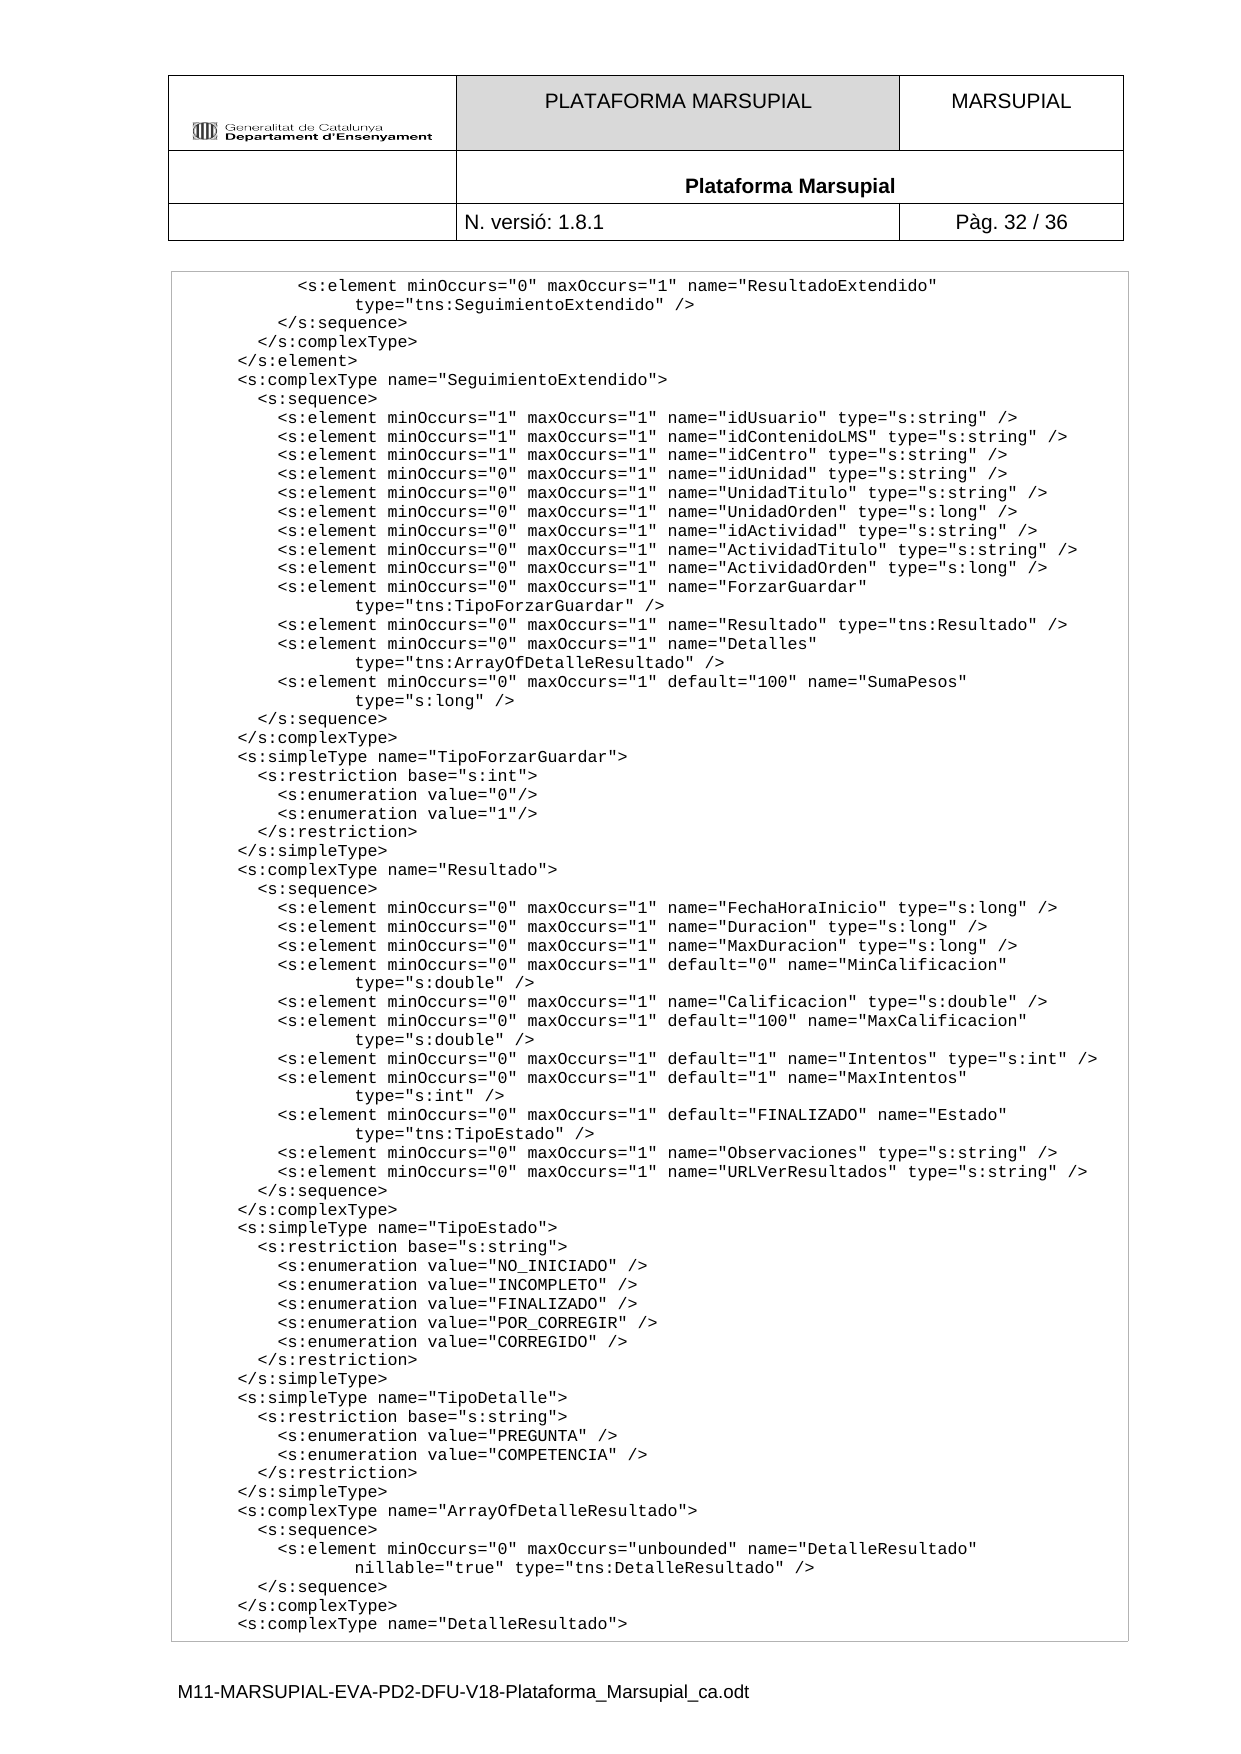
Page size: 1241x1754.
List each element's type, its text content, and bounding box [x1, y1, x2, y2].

text <s:enumeration value="FINALIZADO" /> [177, 1295, 1122, 1314]
text <s:element minOccurs="0" maxOccurs="1" name="ActividadOrden" type="s:long" /> [177, 560, 1122, 579]
text <s:restriction base="s:int"> [177, 767, 1122, 786]
text <s:enumeration value="NO_INICIADO" /> [177, 1258, 1122, 1277]
text </s:element> [177, 353, 1122, 372]
text </s:sequence> [177, 315, 1122, 334]
text <s:element minOccurs="0" maxOccurs="1" default="100" name="SumaPesos" type="s:long" /> [177, 673, 1122, 711]
text <s:element minOccurs="0" maxOccurs="1" default="100" name="MaxCalificacion" type="s:double" /> [177, 1013, 1122, 1050]
text <s:element minOccurs="1" maxOccurs="1" name="idUsuario" type="s:string" /> [177, 409, 1122, 428]
text <s:element minOccurs="0" maxOccurs="1" default="1" name="MaxIntentos" type="s:int" /> [177, 1069, 1122, 1107]
text <s:simpleType name="TipoEstado"> [177, 1220, 1122, 1239]
text <s:sequence> [177, 390, 1122, 409]
text <s:element minOccurs="0" maxOccurs="1" name="Detalles" type="tns:ArrayOfDetalleResultado" /> [177, 636, 1122, 673]
text <s:element minOccurs="1" maxOccurs="1" name="idContenidoLMS" type="s:string" /> [177, 428, 1122, 447]
text <s:enumeration value="INCOMPLETO" /> [177, 1277, 1122, 1295]
text </s:restriction> [177, 824, 1122, 843]
text </s:sequence> [177, 1578, 1122, 1597]
text <s:element minOccurs="0" maxOccurs="1" name="ResultadoExtendido" type="tns:SeguimientoExtendido" /> [172, 272, 1128, 315]
text <s:complexType name="Resultado"> [177, 862, 1122, 881]
text </s:simpleType> [177, 1371, 1122, 1390]
text <s:element minOccurs="0" maxOccurs="1" name="FechaHoraInicio" type="s:long" /> [177, 899, 1122, 918]
text <s:sequence> [177, 881, 1122, 899]
text <s:enumeration value="PREGUNTA" /> [177, 1427, 1122, 1446]
text <s:element minOccurs="0" maxOccurs="1" default="0" name="MinCalificacion" type="s:double" /> [177, 956, 1122, 994]
text <s:simpleType name="TipoDetalle"> [177, 1390, 1122, 1408]
text <s:element minOccurs="0" maxOccurs="1" name="UnidadTitulo" type="s:string" /> [177, 485, 1122, 503]
text <s:element minOccurs="0" maxOccurs="1" name="Calificacion" type="s:double" /> [177, 994, 1122, 1013]
text <s:simpleType name="TipoForzarGuardar"> [177, 749, 1122, 767]
text <s:element minOccurs="0" maxOccurs="1" name="URLVerResultados" type="s:string" /> [177, 1163, 1122, 1182]
text <s:element minOccurs="0" maxOccurs="1" name="Resultado" type="tns:Resultado" /> [177, 617, 1122, 636]
text <s:complexType name="ArrayOfDetalleResultado"> [177, 1503, 1122, 1522]
text <s:element minOccurs="0" maxOccurs="1" name="MaxDuracion" type="s:long" /> [177, 937, 1122, 956]
text <s:enumeration value="0"/> [177, 786, 1122, 805]
text <s:sequence> [177, 1522, 1122, 1541]
text <s:element minOccurs="0" maxOccurs="1" name="Observaciones" type="s:string" /> [177, 1144, 1122, 1163]
text <s:element minOccurs="0" maxOccurs="1" name="idActividad" type="s:string" /> [177, 522, 1122, 541]
text <s:element minOccurs="0" maxOccurs="1" name="ForzarGuardar" type="tns:TipoForzarGuardar" /> [177, 579, 1122, 617]
text </s:sequence> [177, 711, 1122, 730]
text <s:element minOccurs="0" maxOccurs="1" name="UnidadOrden" type="s:long" /> [177, 503, 1122, 522]
text <s:element minOccurs="0" maxOccurs="unbounded" name="DetalleResultado" nillable="true" type="tns:DetalleResultado" /> [177, 1541, 1122, 1578]
text <s:element minOccurs="0" maxOccurs="1" default="1" name="Intentos" type="s:int" /> [177, 1050, 1122, 1069]
text <s:complexType name="DetalleResultado"> [172, 1610, 1128, 1641]
text <s:enumeration value="COMPETENCIA" /> [177, 1446, 1122, 1465]
text <s:restriction base="s:string"> [177, 1408, 1122, 1427]
text </s:complexType> [177, 334, 1122, 353]
text <s:enumeration value="1"/> [177, 805, 1122, 824]
text <s:enumeration value="CORREGIDO" /> [177, 1333, 1122, 1352]
text </s:restriction> [177, 1352, 1122, 1371]
text </s:complexType> [177, 730, 1122, 749]
text </s:sequence> [177, 1182, 1122, 1201]
text </s:simpleType> [177, 1484, 1122, 1503]
text <s:restriction base="s:string"> [177, 1239, 1122, 1258]
text <s:element minOccurs="0" maxOccurs="1" name="ActividadTitulo" type="s:string" /> [177, 541, 1122, 560]
text <s:element minOccurs="0" maxOccurs="1" default="FINALIZADO" name="Estado" type="tns:TipoEstado" /> [177, 1107, 1122, 1144]
text </s:complexType> [177, 1201, 1122, 1220]
text <s:complexType name="SeguimientoExtendido"> [177, 372, 1122, 390]
text <s:enumeration value="POR_CORREGIR" /> [177, 1314, 1122, 1333]
text <s:element minOccurs="1" maxOccurs="1" name="idCentro" type="s:string" /> [177, 447, 1122, 466]
text </s:complexType> [177, 1597, 1122, 1610]
text </s:restriction> [177, 1465, 1122, 1484]
text <s:element minOccurs="0" maxOccurs="1" name="idUnidad" type="s:string" /> [177, 466, 1122, 485]
text <s:element minOccurs="0" maxOccurs="1" name="Duracion" type="s:long" /> [177, 918, 1122, 937]
text </s:simpleType> [177, 843, 1122, 862]
